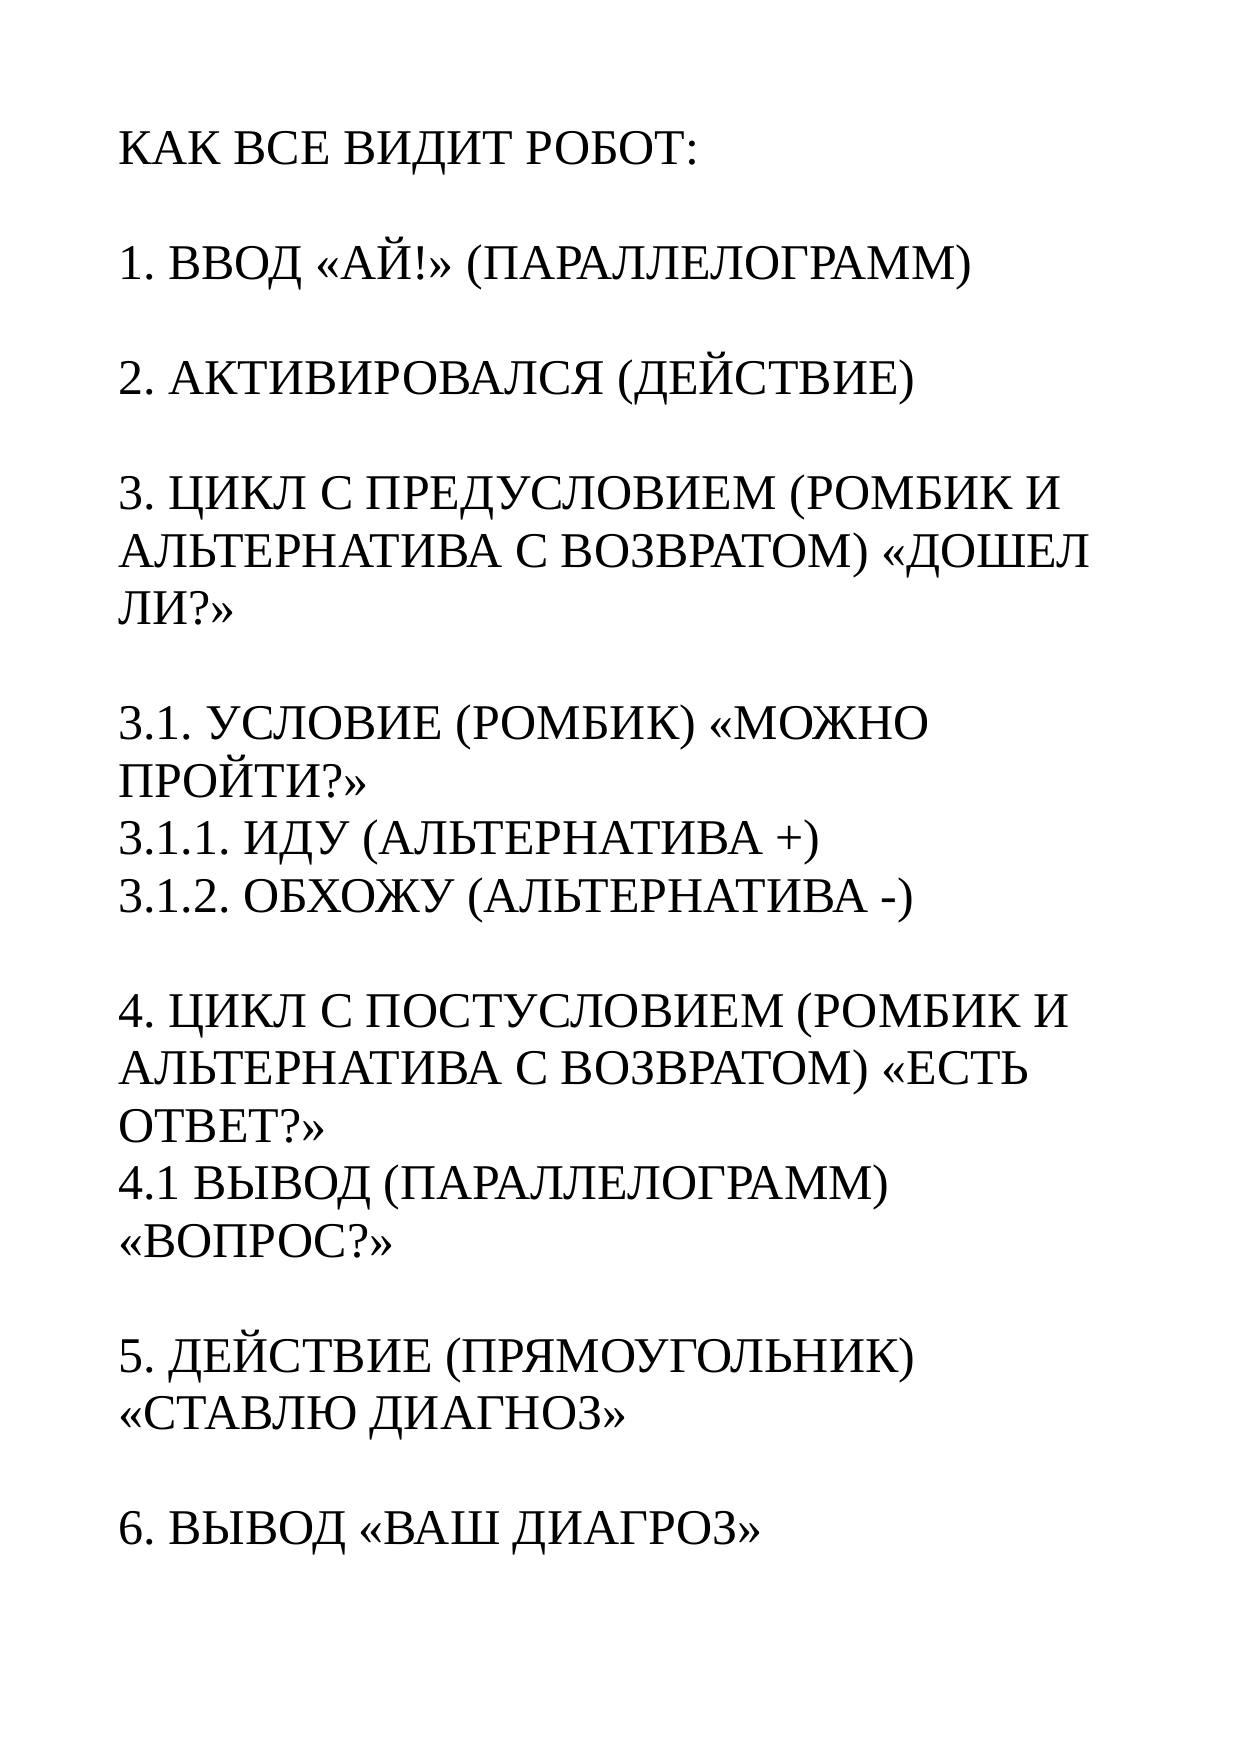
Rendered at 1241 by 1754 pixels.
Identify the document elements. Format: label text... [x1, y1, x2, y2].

text 3.1. УСЛОВИЕ (РОМБИК) «МОЖНО ПРОЙТИ?» [118, 693, 1122, 808]
text 3. ЦИКЛ С ПРЕДУСЛОВИЕМ (РОМБИК И АЛЬТЕРНАТИВА С ВОЗВРАТОМ) «ДОШЕЛ ЛИ?» [118, 463, 1122, 636]
text 4.1 ВЫВОД (ПАРАЛЛЕЛОГРАММ) «ВОПРОС?» [118, 1153, 1122, 1268]
text 5. ДЕЙСТВИЕ (ПРЯМОУГОЛЬНИК) «СТАВЛЮ ДИАГНОЗ» [118, 1326, 1122, 1441]
text 3.1.1. ИДУ (АЛЬТЕРНАТИВА +) [118, 808, 1122, 866]
text 6. ВЫВОД «ВАШ ДИАГРОЗ» [118, 1498, 1122, 1556]
text КАК ВСЕ ВИДИТ РОБОТ: [118, 118, 1122, 176]
text 3.1.2. ОБХОЖУ (АЛЬТЕРНАТИВА -) [118, 866, 1122, 923]
text 1. ВВОД «АЙ!» (ПАРАЛЛЕЛОГРАММ) [118, 233, 1122, 291]
text 2. АКТИВИРОВАЛСЯ (ДЕЙСТВИЕ) [118, 348, 1122, 406]
text 4. ЦИКЛ С ПОСТУСЛОВИЕМ (РОМБИК И АЛЬТЕРНАТИВА С ВОЗВРАТОМ) «ЕСТЬ ОТВЕТ?» [118, 981, 1122, 1153]
